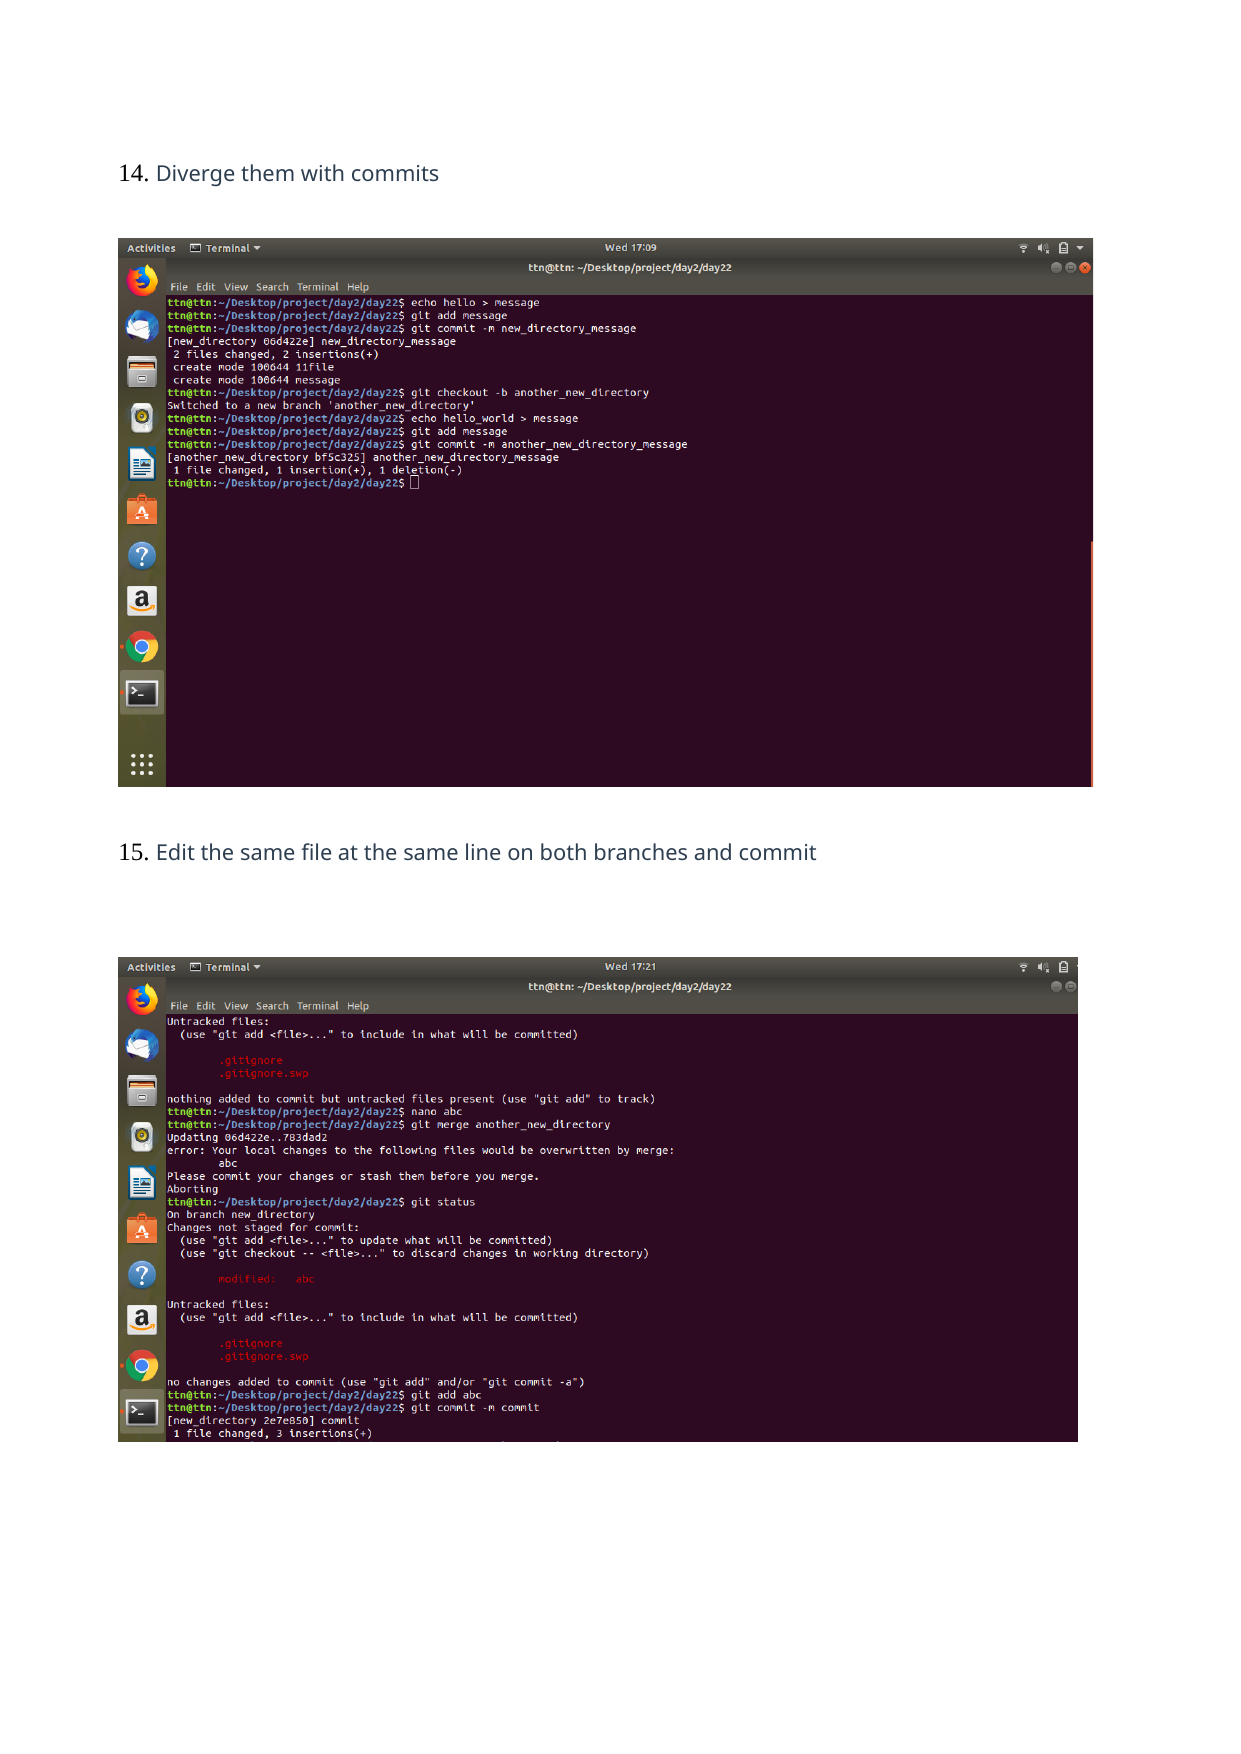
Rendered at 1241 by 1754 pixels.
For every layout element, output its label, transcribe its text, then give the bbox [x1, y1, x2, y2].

text 15. Edit the same file at the same line on both branches and commit [118, 837, 1122, 867]
picture [118, 238, 1094, 787]
picture [118, 957, 1078, 1442]
text 14. Diverge them with commits [118, 158, 1122, 187]
